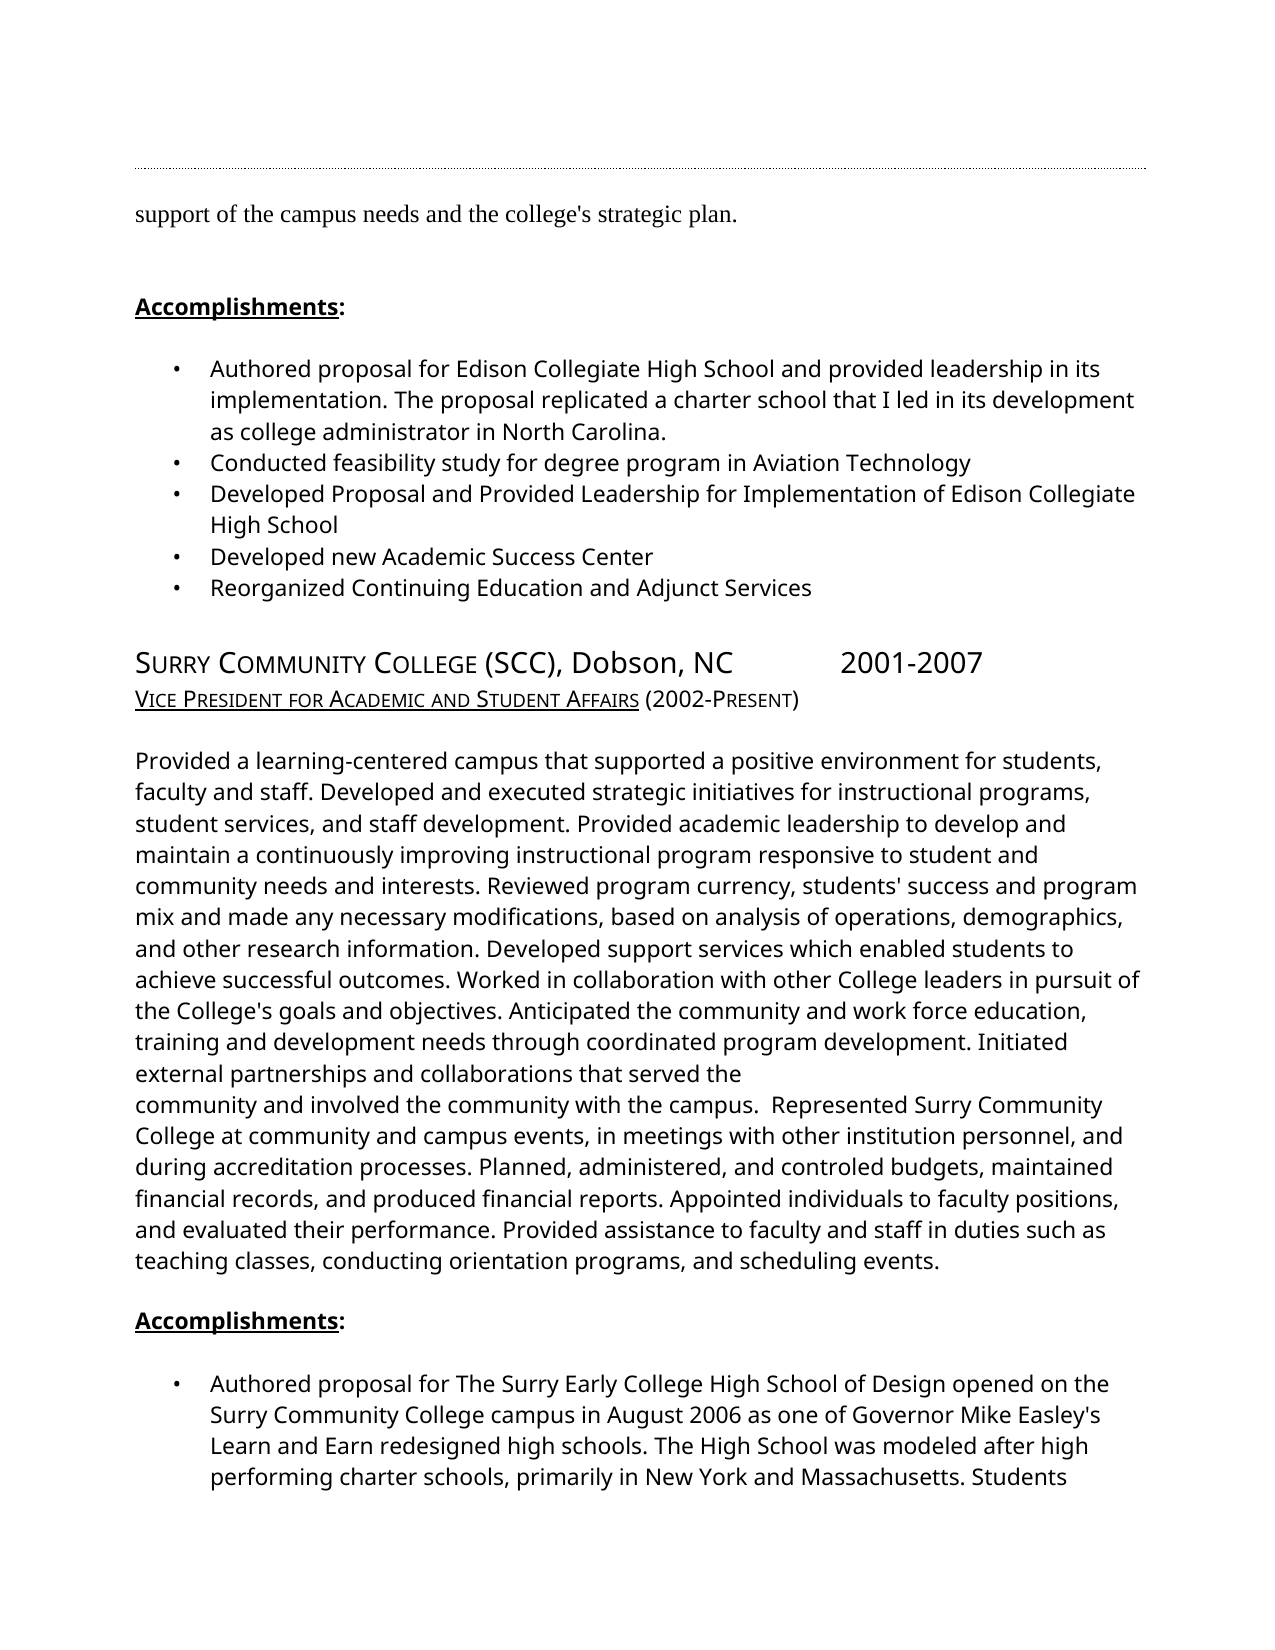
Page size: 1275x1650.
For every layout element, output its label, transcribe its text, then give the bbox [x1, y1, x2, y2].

text Vice President for Academic and Student Affairs (2002-Present) [135, 682, 1140, 714]
list Conducted feasibility study for degree program in Aviation Technology [172, 447, 1140, 478]
text Accomplishments: [135, 291, 1146, 322]
list Authored proposal for Edison Collegiate High School and provided leadership in its implementation. The proposal replicated a charter school that I led in its development as college administrator in North Carolina. [172, 353, 1140, 447]
list Authored proposal for The Surry Early College High School of Design opened on the Surry Community College campus in August 2006 as one of Governor Mike Easley's Learn and Earn redesigned high schools. The High School was modeled after high performing charter schools, primarily in New York and Massachusetts. Students [172, 1367, 1140, 1492]
text Provided a learning-centered campus that supported a positive environment for students, faculty and staff. Developed and executed strategic initiatives for instructional programs, student services, and staff development. Provided academic leadership to develop and maintain a continuously improving instructional program responsive to student and community needs and interests. Reviewed program currency, students' success and program mix and made any necessary modifications, based on analysis of operations, demographics, and other research information. Developed support services which enabled students to achieve successful outcomes. Worked in collaboration with other College leaders in pursuit of the College's goals and objectives. Anticipated the community and work force education, training and development needs through coordinated program development. Initiated external partnerships and collaborations that served the [135, 745, 1146, 1089]
list Developed new Academic Success Center [172, 541, 1146, 572]
list Developed Proposal and Provided Leadership for Implementation of Edison Collegiate High School [172, 478, 1146, 541]
text Accomplishments: [135, 1305, 1146, 1336]
text community and involved the community with the campus. Represented Surry Community College at community and campus events, in meetings with other institution personnel, and during accreditation processes. Planned, administered, and controled budgets, maintained financial records, and produced financial reports. Appointed individuals to faculty positions, and evaluated their performance. Provided assistance to faculty and staff in duties such as teaching classes, conducting orientation programs, and scheduling events. [135, 1089, 1146, 1276]
text support of the campus needs and the college's strategic plan. [135, 199, 1146, 228]
list Reorganized Continuing Education and Adjunct Services [172, 572, 1146, 603]
text Surry Community College (SCC), Dobson, NC 2001-2007 [135, 643, 1140, 682]
